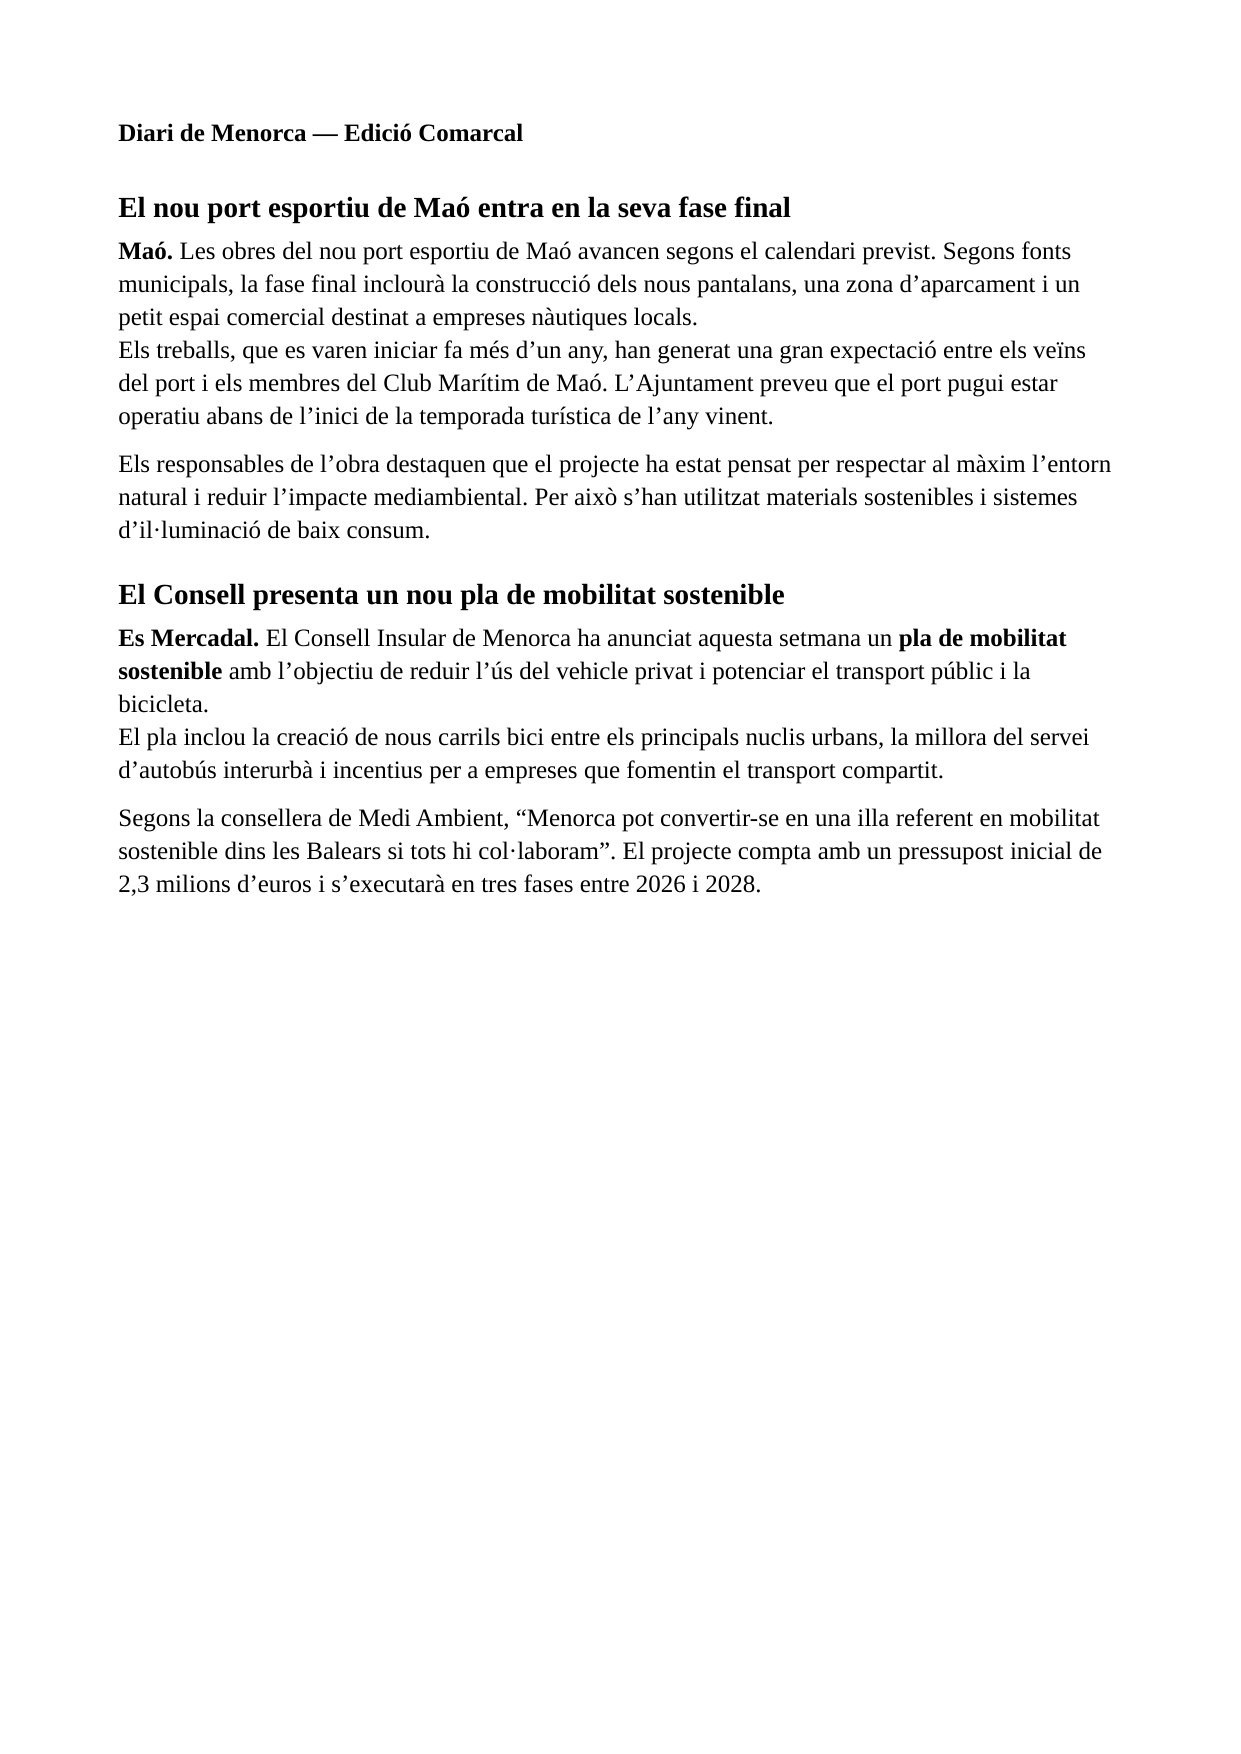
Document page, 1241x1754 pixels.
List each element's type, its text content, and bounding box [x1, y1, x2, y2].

text Maó. Les obres del nou port esportiu de Maó avancen segons el calendari previst. Segons fonts municipals, la fase final inclourà la construcció dels nous pantalans, una zona d’aparcament i un petit espai comercial destinat a empreses nàutiques locals. Els treballs, que es varen iniciar fa més d’un any, han generat una gran expectació entre els veïns del port i els membres del Club Marítim de Maó. L’Ajuntament preveu que el port pugui estar operatiu abans de l’inici de la temporada turística de l’any vinent. [118, 236, 1122, 430]
text Diari de Menorca — Edició Comarcal [118, 118, 1122, 147]
text Segons la consellera de Medi Ambient, “Menorca pot convertir-se en una illa referent en mobilitat sostenible dins les Balears si tots hi col·laboram”. El projecte compta amb un pressupost inicial de 2,3 milions d’euros i s’executarà en tres fases entre 2026 i 2028. [118, 803, 1122, 898]
text Els responsables de l’obra destaquen que el projecte ha estat pensat per respectar al màxim l’entorn natural i reduir l’impacte mediambiental. Per això s’han utilitzat materials sostenibles i sistemes d’il·luminació de baix consum. [118, 449, 1122, 544]
subtitle El Consell presenta un nou pla de mobilitat sostenible [118, 577, 1122, 611]
subtitle El nou port esportiu de Maó entra en la seva fase final [118, 190, 1122, 224]
text Es Mercadal. El Consell Insular de Menorca ha anunciat aquesta setmana un pla de mobilitat sostenible amb l’objectiu de reduir l’ús del vehicle privat i potenciar el transport públic i la bicicleta. El pla inclou la creació de nous carrils bici entre els principals nuclis urbans, la millora del servei d’autobús interurbà i incentius per a empreses que fomentin el transport compartit. [118, 623, 1122, 784]
